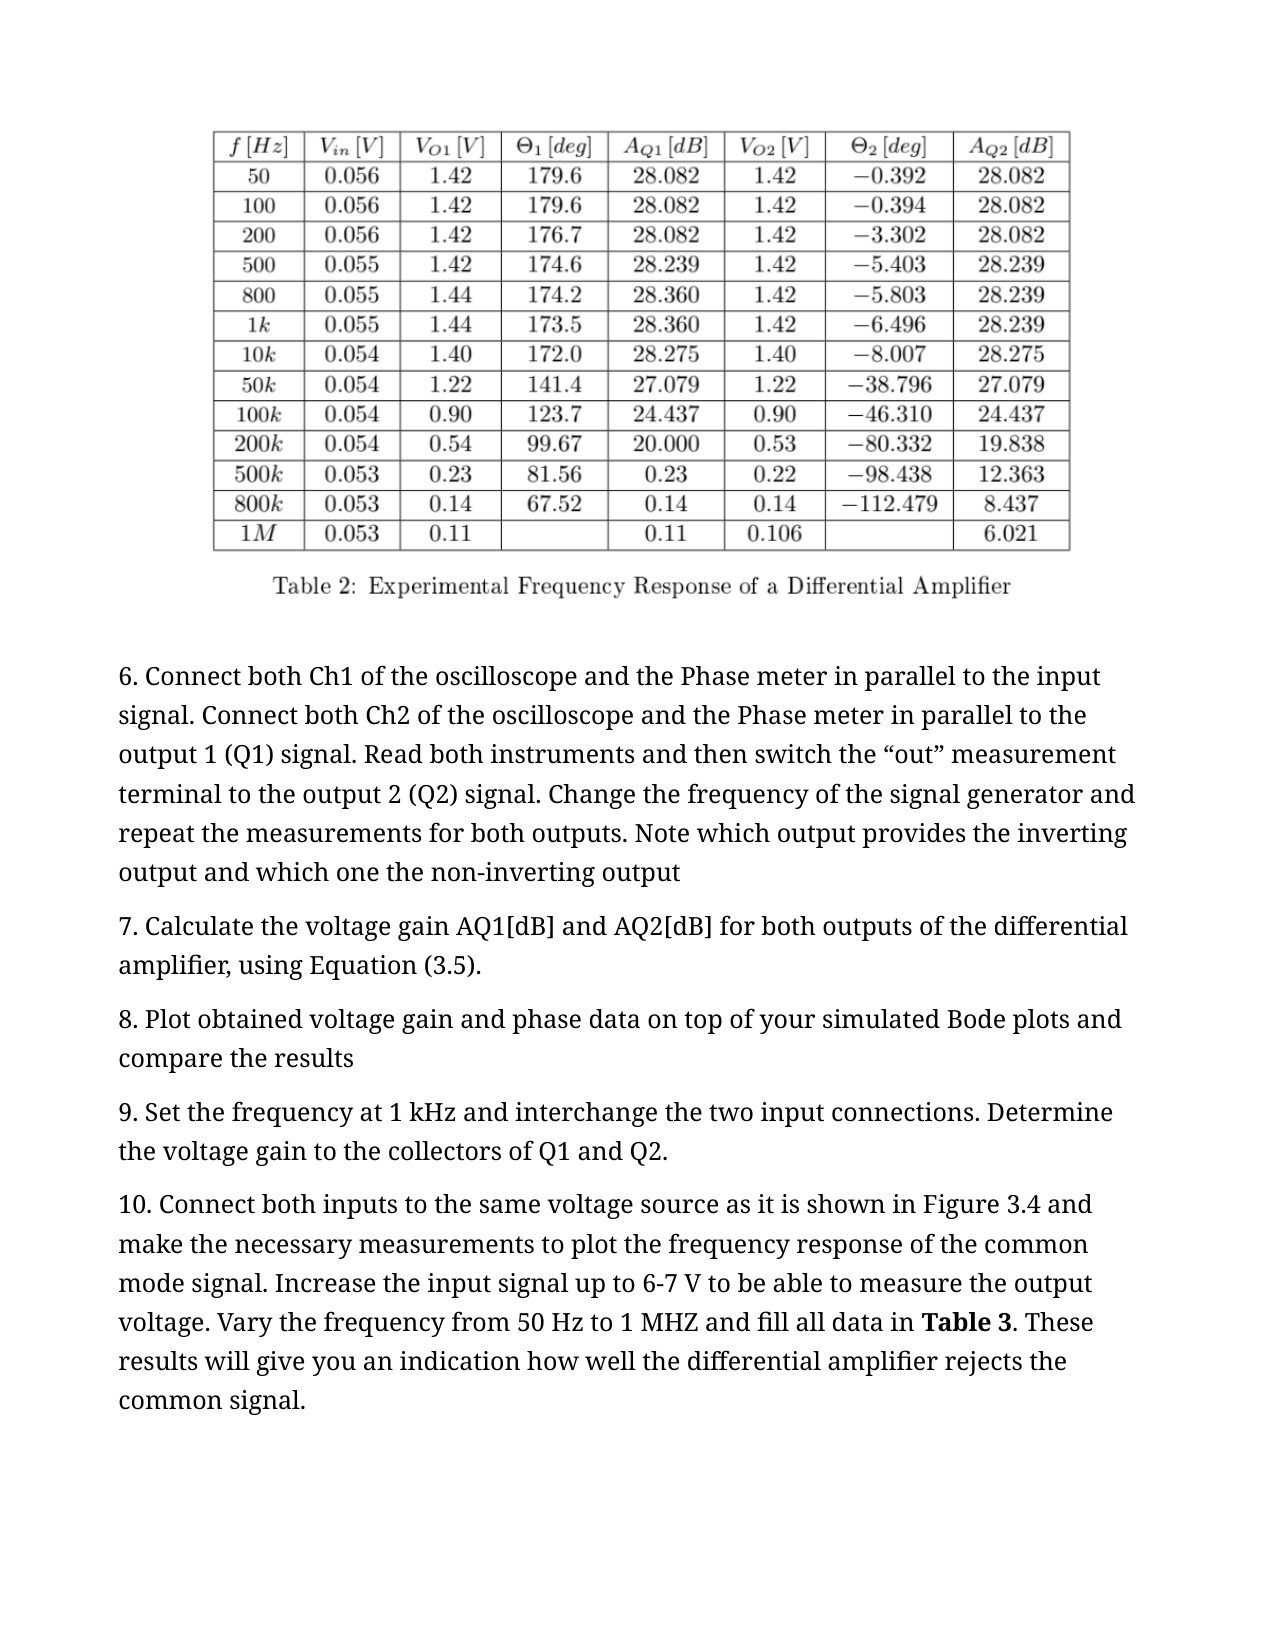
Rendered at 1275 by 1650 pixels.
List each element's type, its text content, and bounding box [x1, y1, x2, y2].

text 6. Connect both Ch1 of the oscilloscope and the Phase meter in parallel to the input signal. Connect both Ch2 of the oscilloscope and the Phase meter in parallel to the output 1 (Q1) signal. Read both instruments and then switch the “out” measurement terminal to the output 2 (Q2) signal. Change the frequency of the signal generator and repeat the measurements for both outputs. Note which output provides the inverting output and which one the non-inverting output [118, 659, 1157, 889]
text 8. Plot obtained voltage gain and phase data on top of your simulated Bode plots and compare the results [118, 1001, 1157, 1074]
picture [196, 118, 1079, 600]
text 7. Calculate the voltage gain AQ1[dB] and AQ2[dB] for both outputs of the differential amplifier, using Equation (3.5). [118, 908, 1157, 982]
text 10. Connect both inputs to the same voltage source as it is shown in Figure 3.4 and make the necessary measurements to plot the frequency response of the common mode signal. Increase the input signal up to 6-7 V to be able to measure the output voltage. Vary the frequency from 50 Hz to 1 MHZ and fill all data in Table 3. These results will give you an indication how well the differential amplifier rejects the common signal. [118, 1187, 1157, 1417]
text 9. Set the frequency at 1 kHz and interchange the two input connections. Determine the voltage gain to the collectors of Q1 and Q2. [118, 1094, 1157, 1167]
